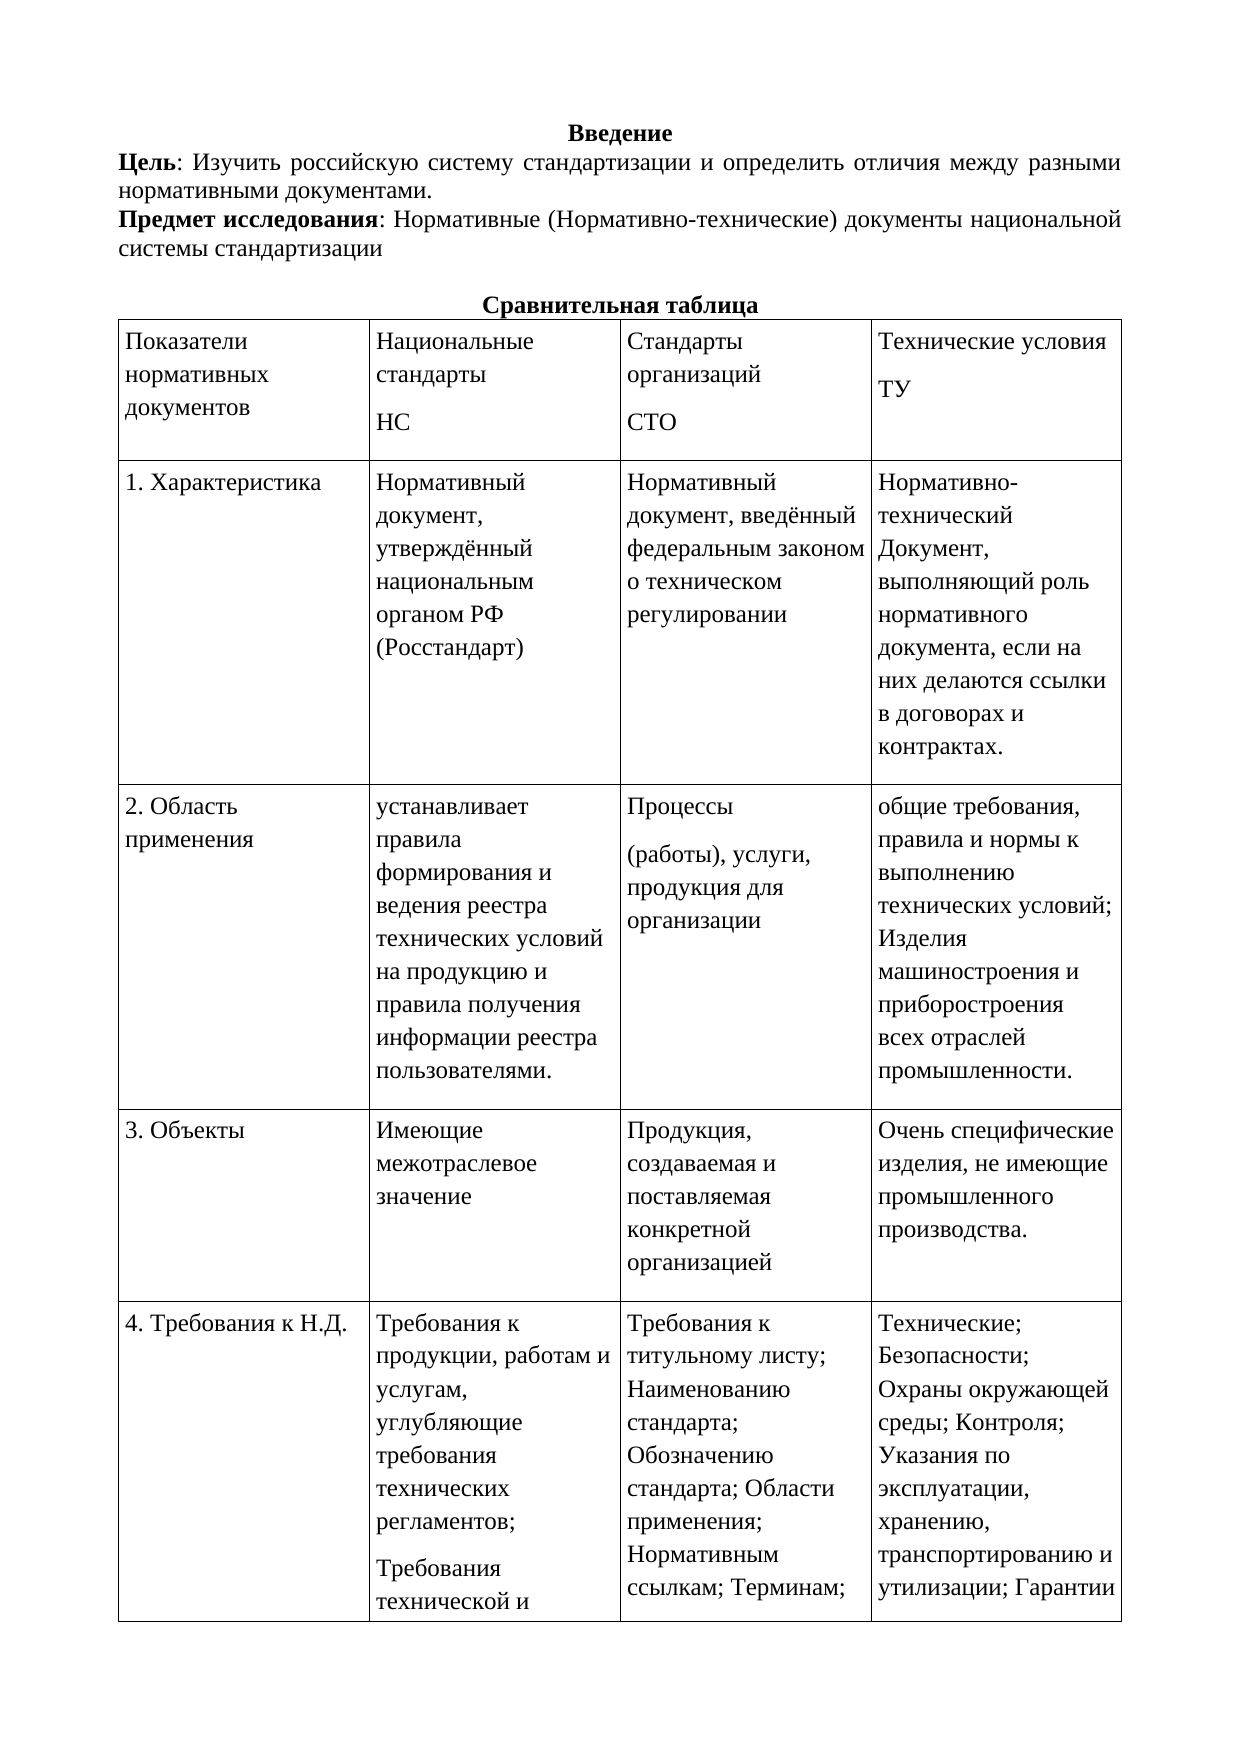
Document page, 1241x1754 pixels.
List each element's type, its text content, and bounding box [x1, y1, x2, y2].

table_cell Продукция, создаваемая и поставляемая конкретной организацией [621, 1110, 871, 1301]
table_header Национальные стандарты НС [370, 320, 620, 460]
table_cell Нормативный документ, утверждённый национальным органом РФ (Росстандарт) [370, 461, 620, 784]
table_cell Нормативный документ, введённый федеральным законом о техническом регулировании [621, 461, 871, 784]
table_cell Технические; Безопасности; Охраны окружающей среды; Контроля; Указания по эксплуатации, хранению, транспортированию и утилизации; Гарантии [872, 1302, 1121, 1621]
table_cell Процессы (работы), услуги, продукция для организации [621, 785, 871, 1109]
table_cell Требования к продукции, работам и услугам, углубляющие требования технических регламентов; Требования технической и [370, 1302, 620, 1621]
table_cell общие требования, правила и нормы к выполнению технических условий; Изделия машиностроения и приборостроения всех отраслей промышленности. [872, 785, 1121, 1109]
text Предмет исследования: Нормативные (Нормативно-технические) документы национальной системы стандартизации [118, 204, 1122, 262]
table_cell 3. Объекты [119, 1110, 369, 1301]
table_header Технические условия ТУ [872, 320, 1121, 460]
table_cell Имеющие межотраслевое значение [370, 1110, 620, 1301]
table_header Стандарты организаций СТО [621, 320, 871, 460]
text Сравнительная таблица [118, 291, 1122, 319]
table_cell 1. Характеристика [119, 461, 369, 784]
table_header Показатели нормативных документов [119, 320, 369, 460]
text Цель: Изучить российскую систему стандартизации и определить отличия между разными нормативными документами. [118, 147, 1122, 204]
table_cell 4. Требования к Н.Д. [119, 1302, 369, 1621]
table_cell устанавливает правила формирования и ведения реестра технических условий на продукцию и правила получения информации реестра пользователями. [370, 785, 620, 1109]
table_cell Очень специфические изделия, не имеющие промышленного производства. [872, 1110, 1121, 1301]
table_cell Требования к титульному листу; Наименованию стандарта; Обозначению стандарта; Области применения; Нормативным ссылкам; Терминам; [621, 1302, 871, 1621]
table_cell Нормативно-технический Документ, выполняющий роль нормативного документа, если на них делаются ссылки в договорах и контрактах. [872, 461, 1121, 784]
table_cell 2. Область применения [119, 785, 369, 1109]
text Введение [118, 118, 1122, 147]
